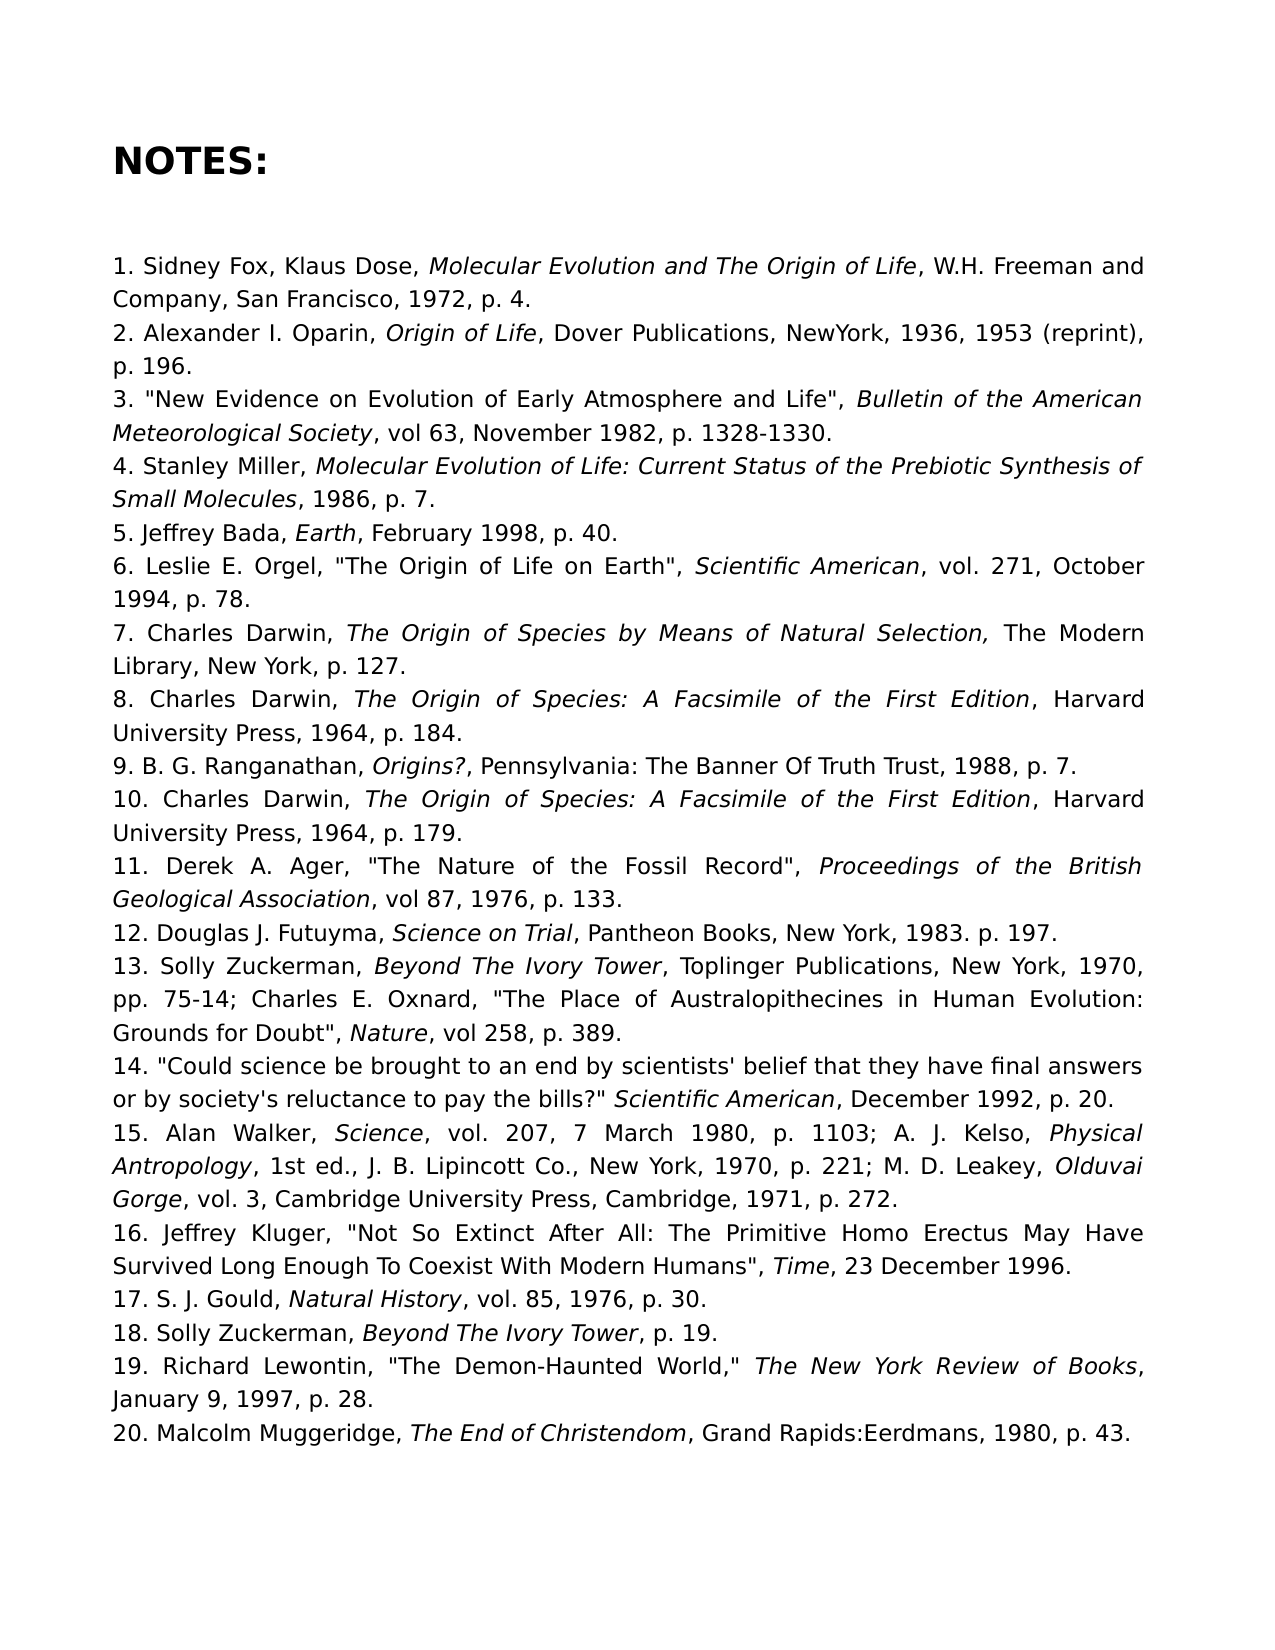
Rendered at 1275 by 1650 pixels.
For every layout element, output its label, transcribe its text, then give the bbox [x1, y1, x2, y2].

text 3. "New Evidence on Evolution of Early Atmosphere and Life", Bulletin of the American Meteorological Society, vol 63, November 1982, p. 1328-1330. [112, 381, 1145, 448]
text 4. Stanley Miller, Molecular Evolution of Life: Current Status of the Prebiotic Synthesis of Small Molecules, 1986, p. 7. [112, 448, 1145, 514]
text 12. Douglas J. Futuyma, Science on Trial, Pantheon Books, New York, 1983. p. 197. [112, 914, 1145, 948]
text 8. Charles Darwin, The Origin of Species: A Facsimile of the First Edition, Harvard University Press, 1964, p. 184. [112, 681, 1145, 748]
text NOTES: [112, 148, 1145, 181]
text 18. Solly Zuckerman, Beyond The Ivory Tower, p. 19. [112, 1314, 1145, 1348]
text 9. B. G. Ranganathan, Origins?, Pennsylvania: The Banner Of Truth Trust, 1988, p. 7. [112, 748, 1145, 781]
text 7. Charles Darwin, The Origin of Species by Means of Natural Selection, The Modern Library, New York, p. 127. [112, 614, 1145, 681]
text 1. Sidney Fox, Klaus Dose, Molecular Evolution and The Origin of Life, W.H. Freeman and Company, San Francisco, 1972, p. 4. [112, 248, 1145, 314]
text 20. Malcolm Muggeridge, The End of Christendom, Grand Rapids:Eerdmans, 1980, p. 43. [112, 1414, 1145, 1448]
text 11. Derek A. Ager, "The Nature of the Fossil Record", Proceedings of the British Geological Association, vol 87, 1976, p. 133. [112, 848, 1145, 914]
text 5. Jeffrey Bada, Earth, February 1998, p. 40. [112, 514, 1145, 548]
text 15. Alan Walker, Science, vol. 207, 7 March 1980, p. 1103; A. J. Kelso, Physical Antropology, 1st ed., J. B. Lipincott Co., New York, 1970, p. 221; M. D. Leakey, Olduvai Gorge, vol. 3, Cambridge University Press, Cambridge, 1971, p. 272. [112, 1114, 1145, 1214]
text 10. Charles Darwin, The Origin of Species: A Facsimile of the First Edition, Harvard University Press, 1964, p. 179. [112, 781, 1145, 848]
text 14. "Could science be brought to an end by scientists' belief that they have final answers or by society's reluctance to pay the bills?" Scientific American, December 1992, p. 20. [112, 1048, 1145, 1114]
text 17. S. J. Gould, Natural History, vol. 85, 1976, p. 30. [112, 1281, 1145, 1314]
text 13. Solly Zuckerman, Beyond The Ivory Tower, Toplinger Publications, New York, 1970, pp. 75-14; Charles E. Oxnard, "The Place of Australopithecines in Human Evolution: Grounds for Doubt", Nature, vol 258, p. 389. [112, 948, 1145, 1048]
text 2. Alexander I. Oparin, Origin of Life, Dover Publications, NewYork, 1936, 1953 (reprint), p. 196. [112, 314, 1145, 381]
text 6. Leslie E. Orgel, "The Origin of Life on Earth", Scientific American, vol. 271, October 1994, p. 78. [112, 548, 1145, 614]
text 19. Richard Lewontin, "The Demon-Haunted World," The New York Review of Books, January 9, 1997, p. 28. [112, 1348, 1145, 1414]
text 16. Jeffrey Kluger, "Not So Extinct After All: The Primitive Homo Erectus May Have Survived Long Enough To Coexist With Modern Humans", Time, 23 December 1996. [112, 1214, 1145, 1281]
